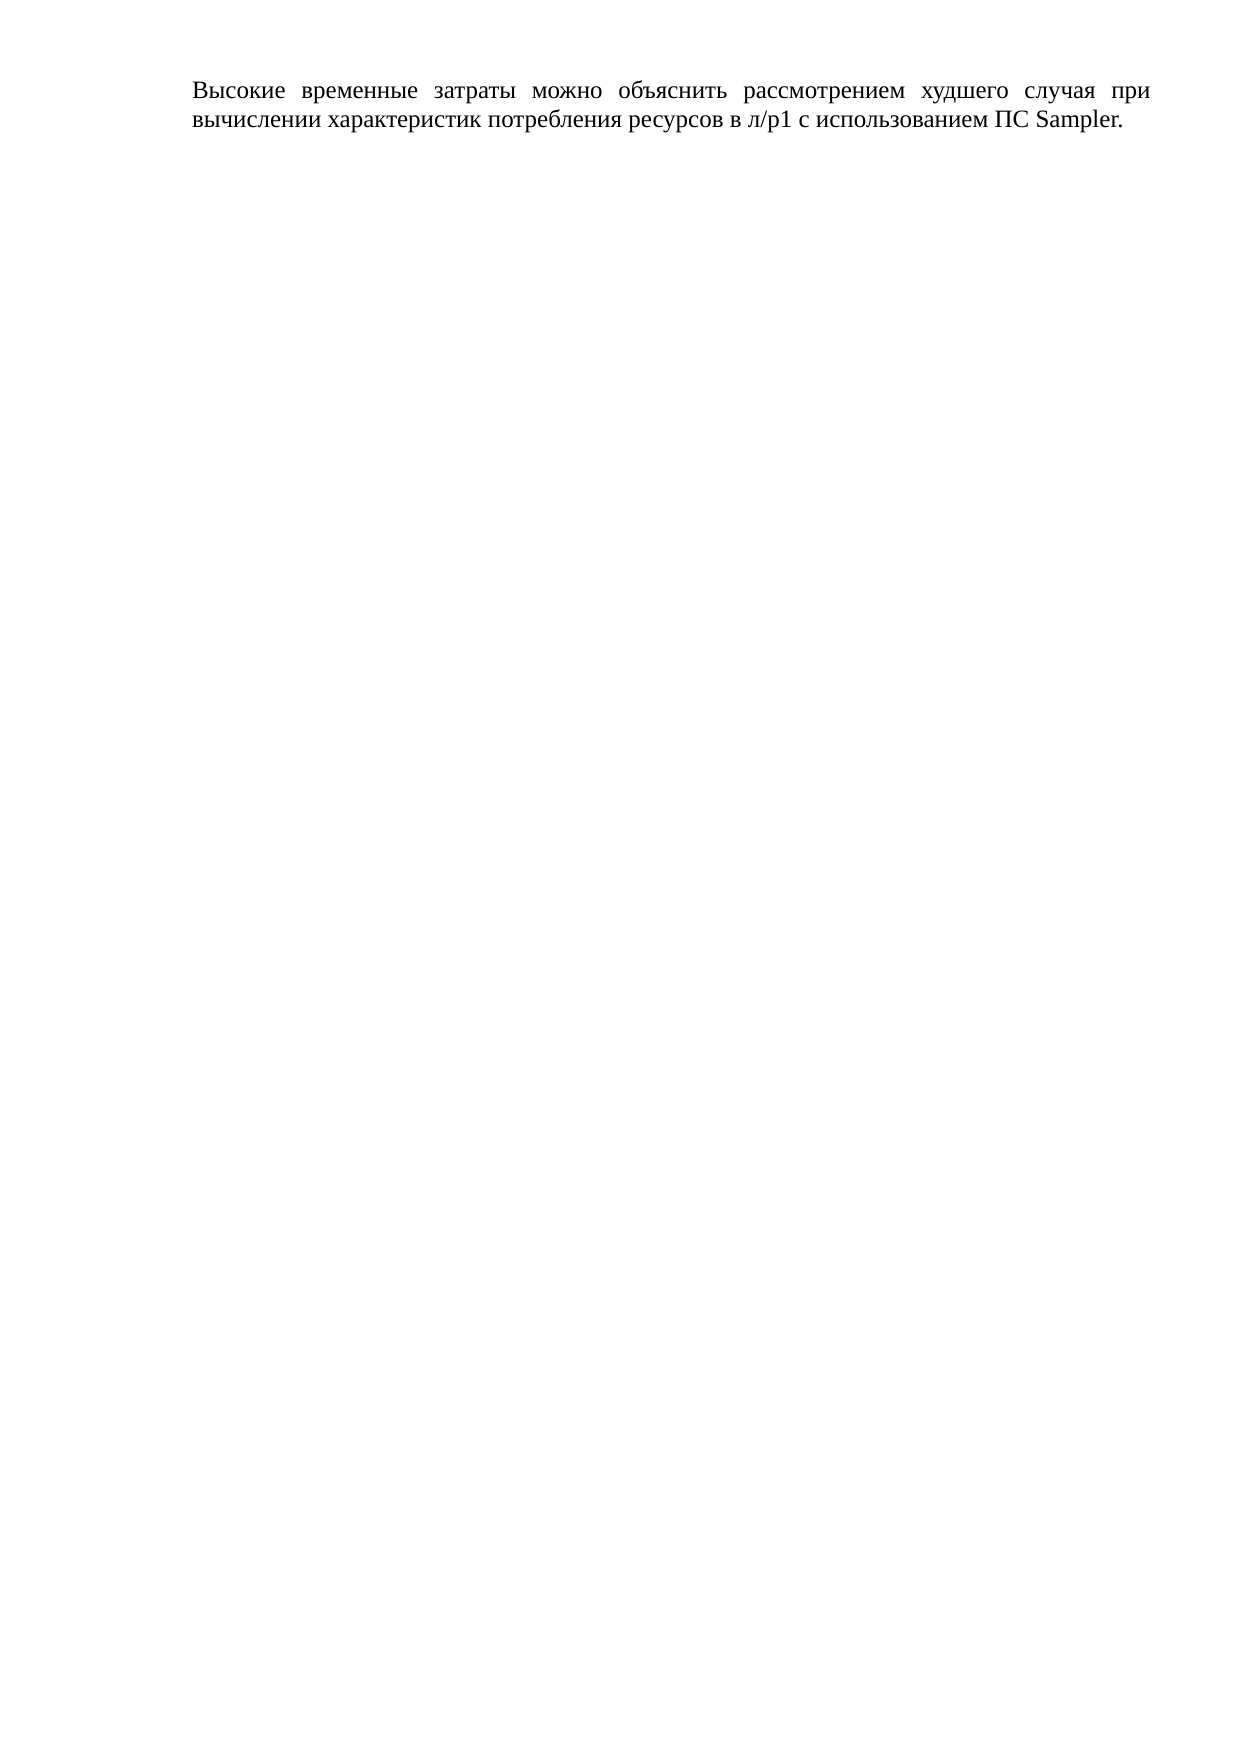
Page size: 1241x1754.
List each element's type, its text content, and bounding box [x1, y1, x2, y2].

text Высокие временные затраты можно объяснить рассмотрением худшего случая при вычислении характеристик потребления ресурсов в л/р1 с использованием ПС Sampler. [192, 75, 1152, 132]
